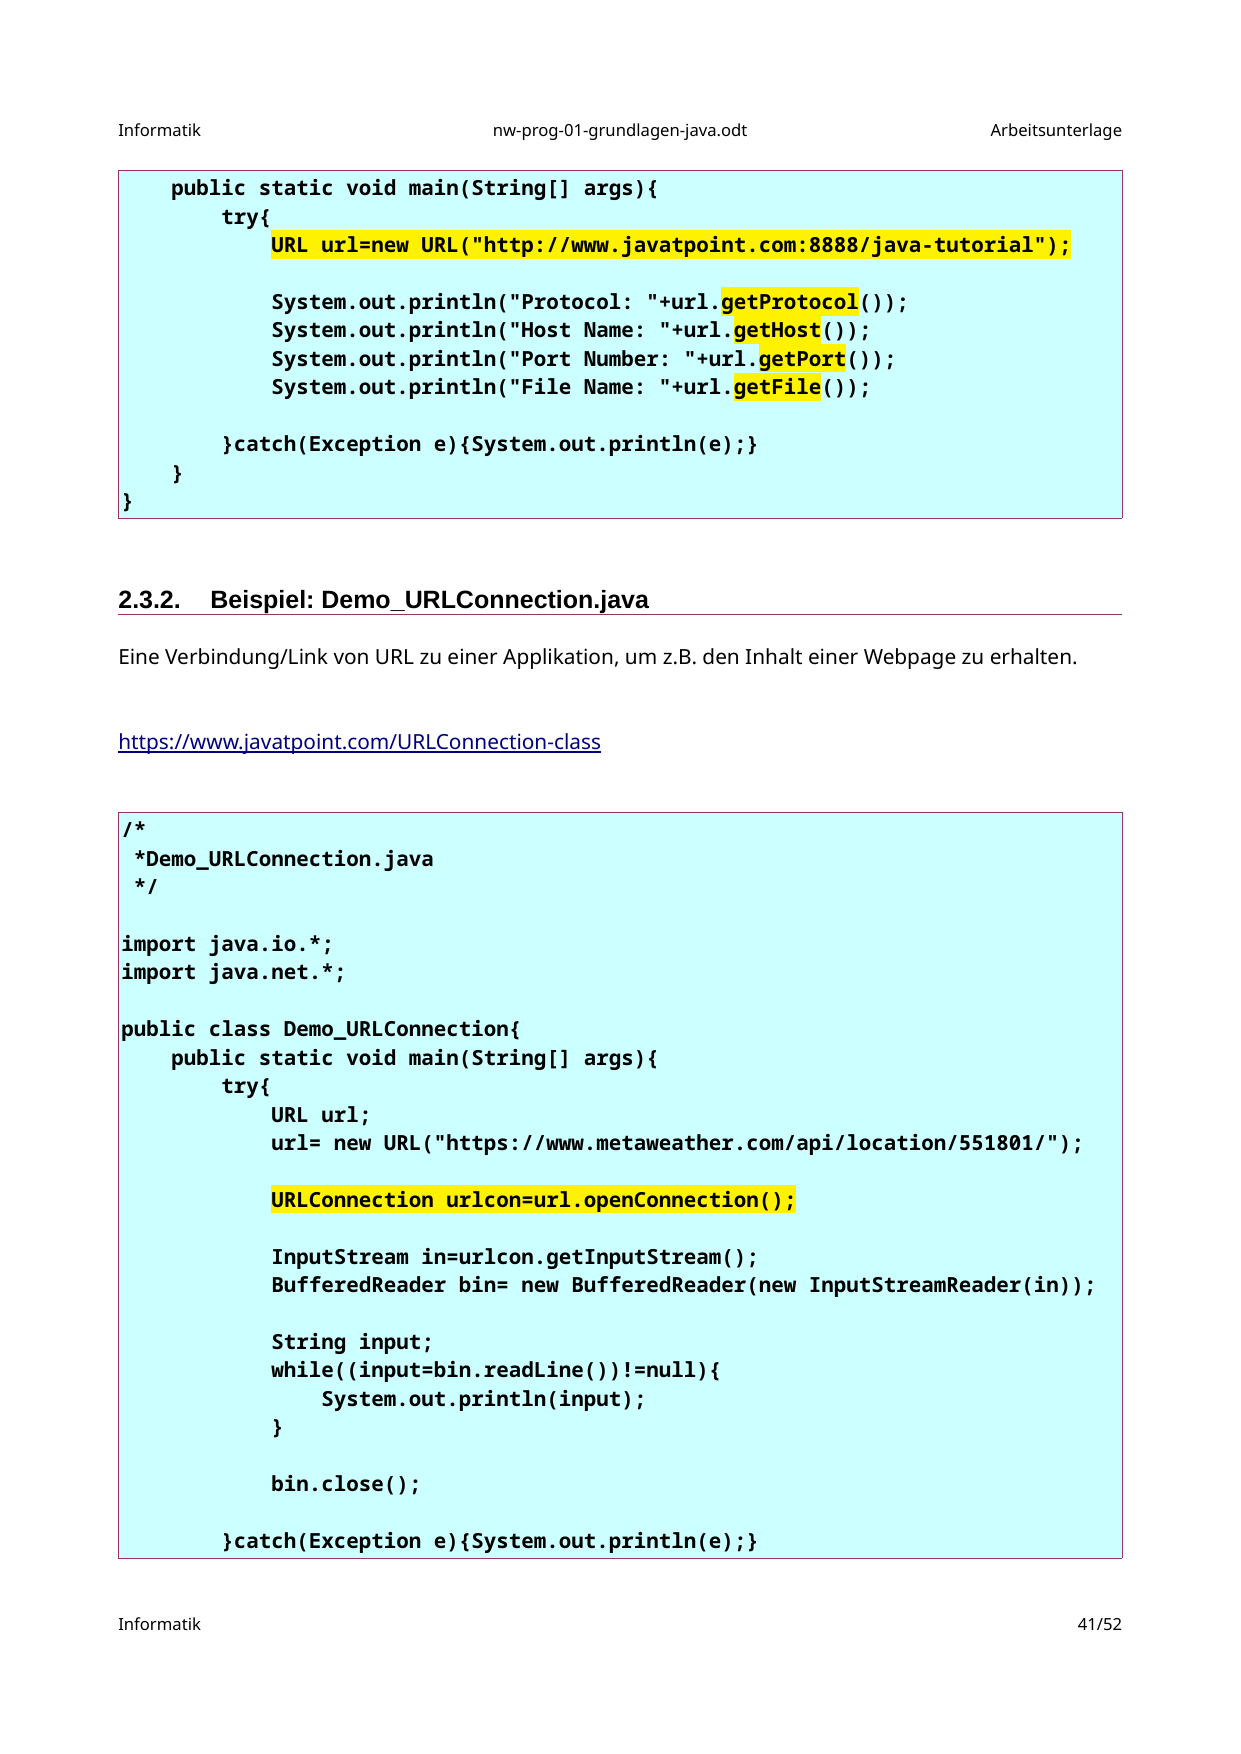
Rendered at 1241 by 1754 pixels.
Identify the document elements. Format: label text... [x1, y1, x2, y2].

text import java.io.*; [119, 926, 1122, 954]
text import java.net.*; [119, 954, 1122, 983]
text } [119, 455, 1122, 483]
text InputStream in=urlcon.getInputStream(); [119, 1239, 1122, 1267]
text URL url=new URL("http://www.javatpoint.com:8888/java-tutorial"); [119, 227, 1122, 256]
text try{ [119, 1068, 1122, 1097]
text System.out.println("Protocol: "+url.getProtocol()); [119, 284, 1122, 312]
text } [119, 1409, 1122, 1438]
text BufferedReader bin= new BufferedReader(new InputStreamReader(in)); [119, 1267, 1122, 1296]
text while((input=bin.readLine())!=null){ [119, 1353, 1122, 1381]
text */ [119, 869, 1122, 898]
text }catch(Exception e){System.out.println(e);} [119, 1523, 1122, 1558]
text } [119, 483, 1122, 518]
subtitle Beispiel: Demo_URLConnection.java [118, 585, 1122, 614]
text https://www.javatpoint.com/URLConnection-class [118, 727, 1122, 756]
text try{ [119, 199, 1122, 227]
text public class Demo_URLConnection{ [119, 1011, 1122, 1040]
text URL url; [119, 1097, 1122, 1125]
text }catch(Exception e){System.out.println(e);} [119, 426, 1122, 455]
text System.out.println(input); [119, 1381, 1122, 1409]
text url= new URL("https://www.metaweather.com/api/location/551801/"); [119, 1125, 1122, 1153]
text System.out.println("Port Number: "+url.getPort()); [119, 341, 1122, 369]
text String input; [119, 1324, 1122, 1353]
text bin.close(); [119, 1466, 1122, 1495]
text System.out.println("Host Name: "+url.getHost()); [119, 312, 1122, 341]
text Eine Verbindung/Link von URL zu einer Applikation, um z.B. den Inhalt einer Webpage zu erhalten. [118, 642, 1122, 670]
text /* [119, 813, 1122, 841]
text System.out.println("File Name: "+url.getFile()); [119, 369, 1122, 398]
text URLConnection urlcon=url.openConnection(); [119, 1182, 1122, 1210]
text public static void main(String[] args){ [119, 1040, 1122, 1068]
text *Demo_URLConnection.java [119, 841, 1122, 869]
text public static void main(String[] args){ [119, 171, 1122, 199]
